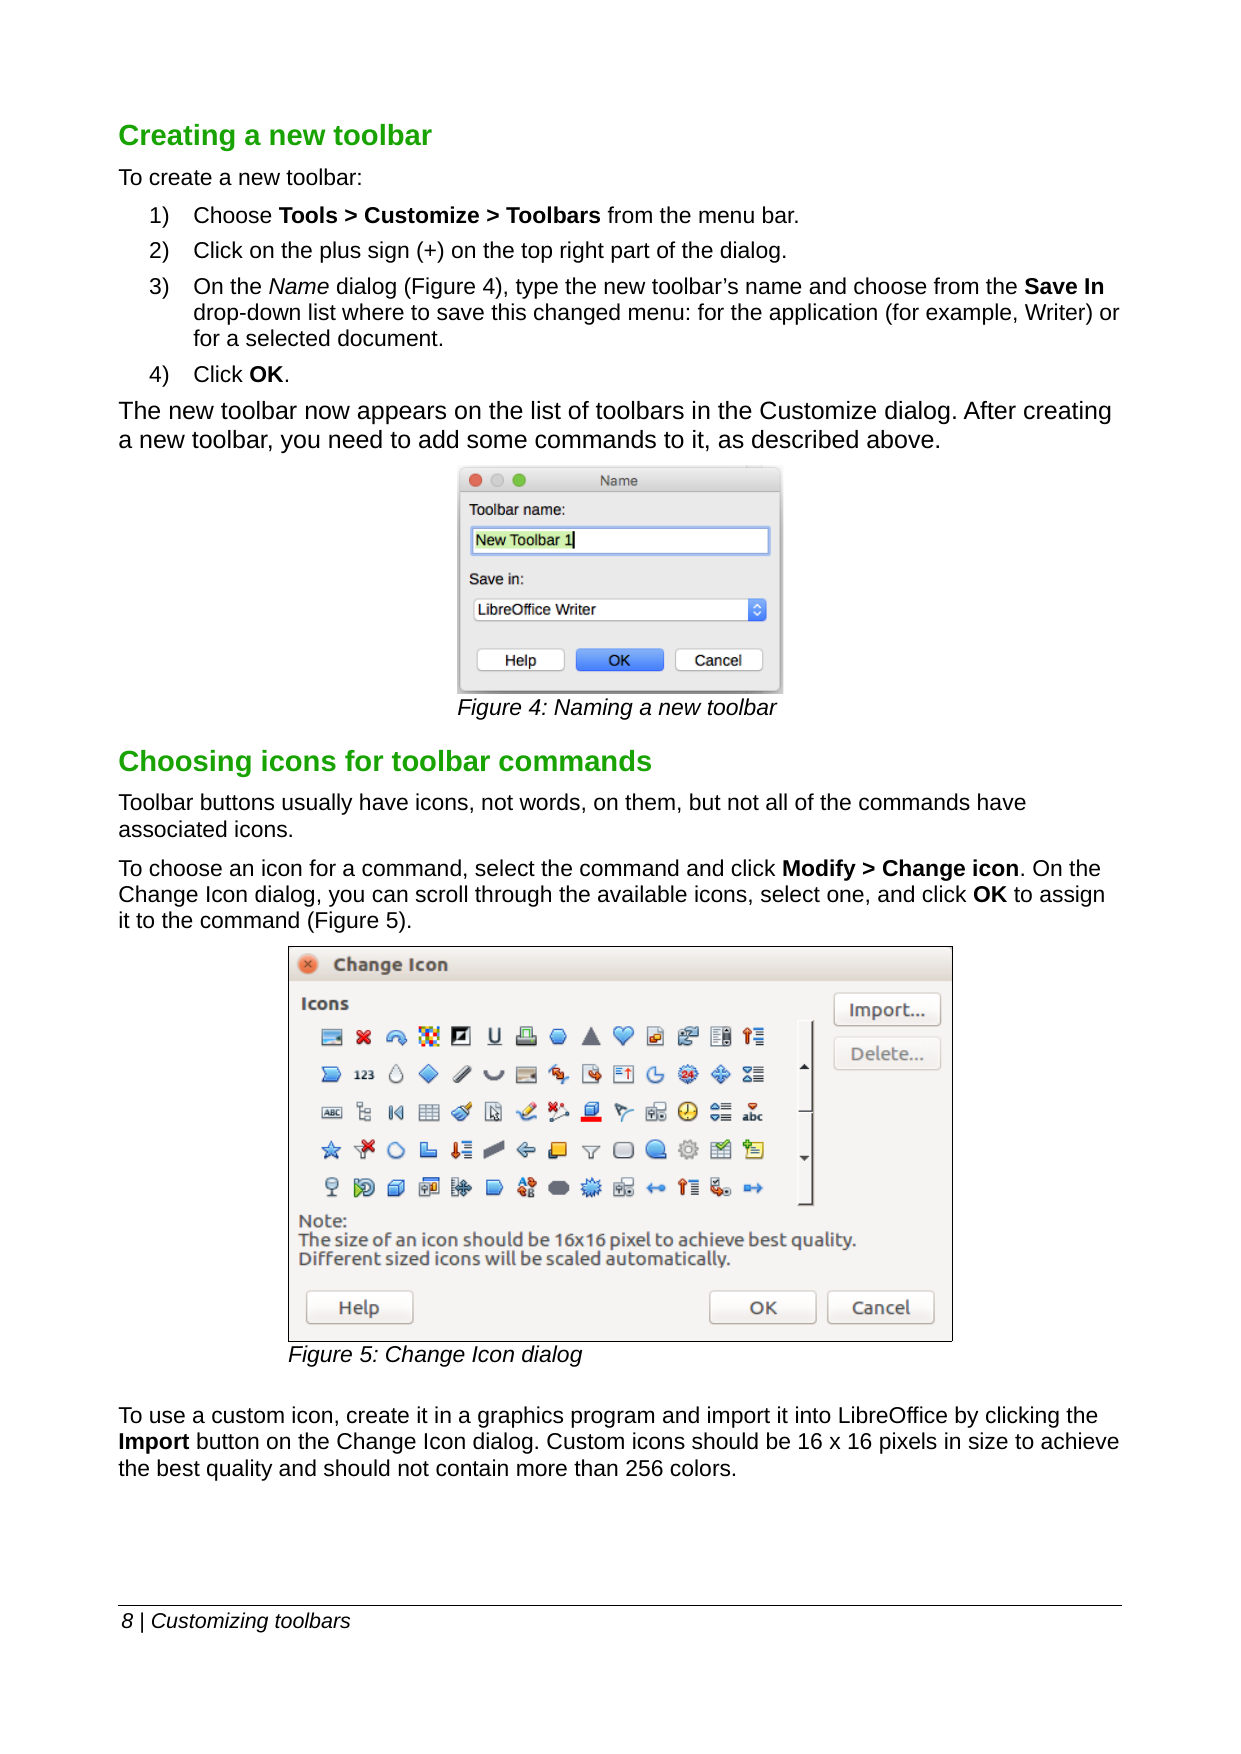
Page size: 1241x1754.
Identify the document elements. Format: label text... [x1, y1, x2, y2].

picture [457, 465, 784, 694]
subtitle Creating a new toolbar [118, 118, 1122, 152]
text Figure 4: Naming a new toolbar [457, 694, 783, 720]
text Figure 5: Change Icon dialog [288, 1342, 952, 1368]
list Choose Tools > Customize > Toolbars from the menu bar. [169, 202, 1122, 229]
subtitle Choosing icons for toolbar commands [118, 744, 1122, 778]
text The new toolbar now appears on the list of toolbars in the Customize dialog. After creating a new toolbar, you need to add some commands to it, as described above. [118, 396, 1122, 453]
list To create a new toolbar: [118, 163, 1122, 190]
text To use a custom icon, create it in a graphics program and import it into LibreOffice by clicking the Import button on the Change Icon dialog. Custom icons should be 16 x 16 pixels in size to achieve the best quality and should not contain more than 256 colors. [118, 1402, 1122, 1481]
list On the Name dialog (Figure 4), type the new toolbar’s name and choose from the Save In drop-down list where to save this changed menu: for the application (for example, Writer) or for a selected document. [169, 273, 1122, 352]
list Click OK. [169, 361, 1122, 387]
picture [289, 947, 952, 1341]
text Toolbar buttons usually have icons, not words, on them, but not all of the commands have associated icons. [118, 789, 1122, 842]
text To choose an icon for a command, select the command and click Modify > Change icon. On the Change Icon dialog, you can scroll through the available icons, select one, and click OK to assign it to the command (Figure 5). [118, 854, 1122, 934]
list Click on the plus sign (+) on the top right part of the dialog. [169, 237, 1122, 264]
